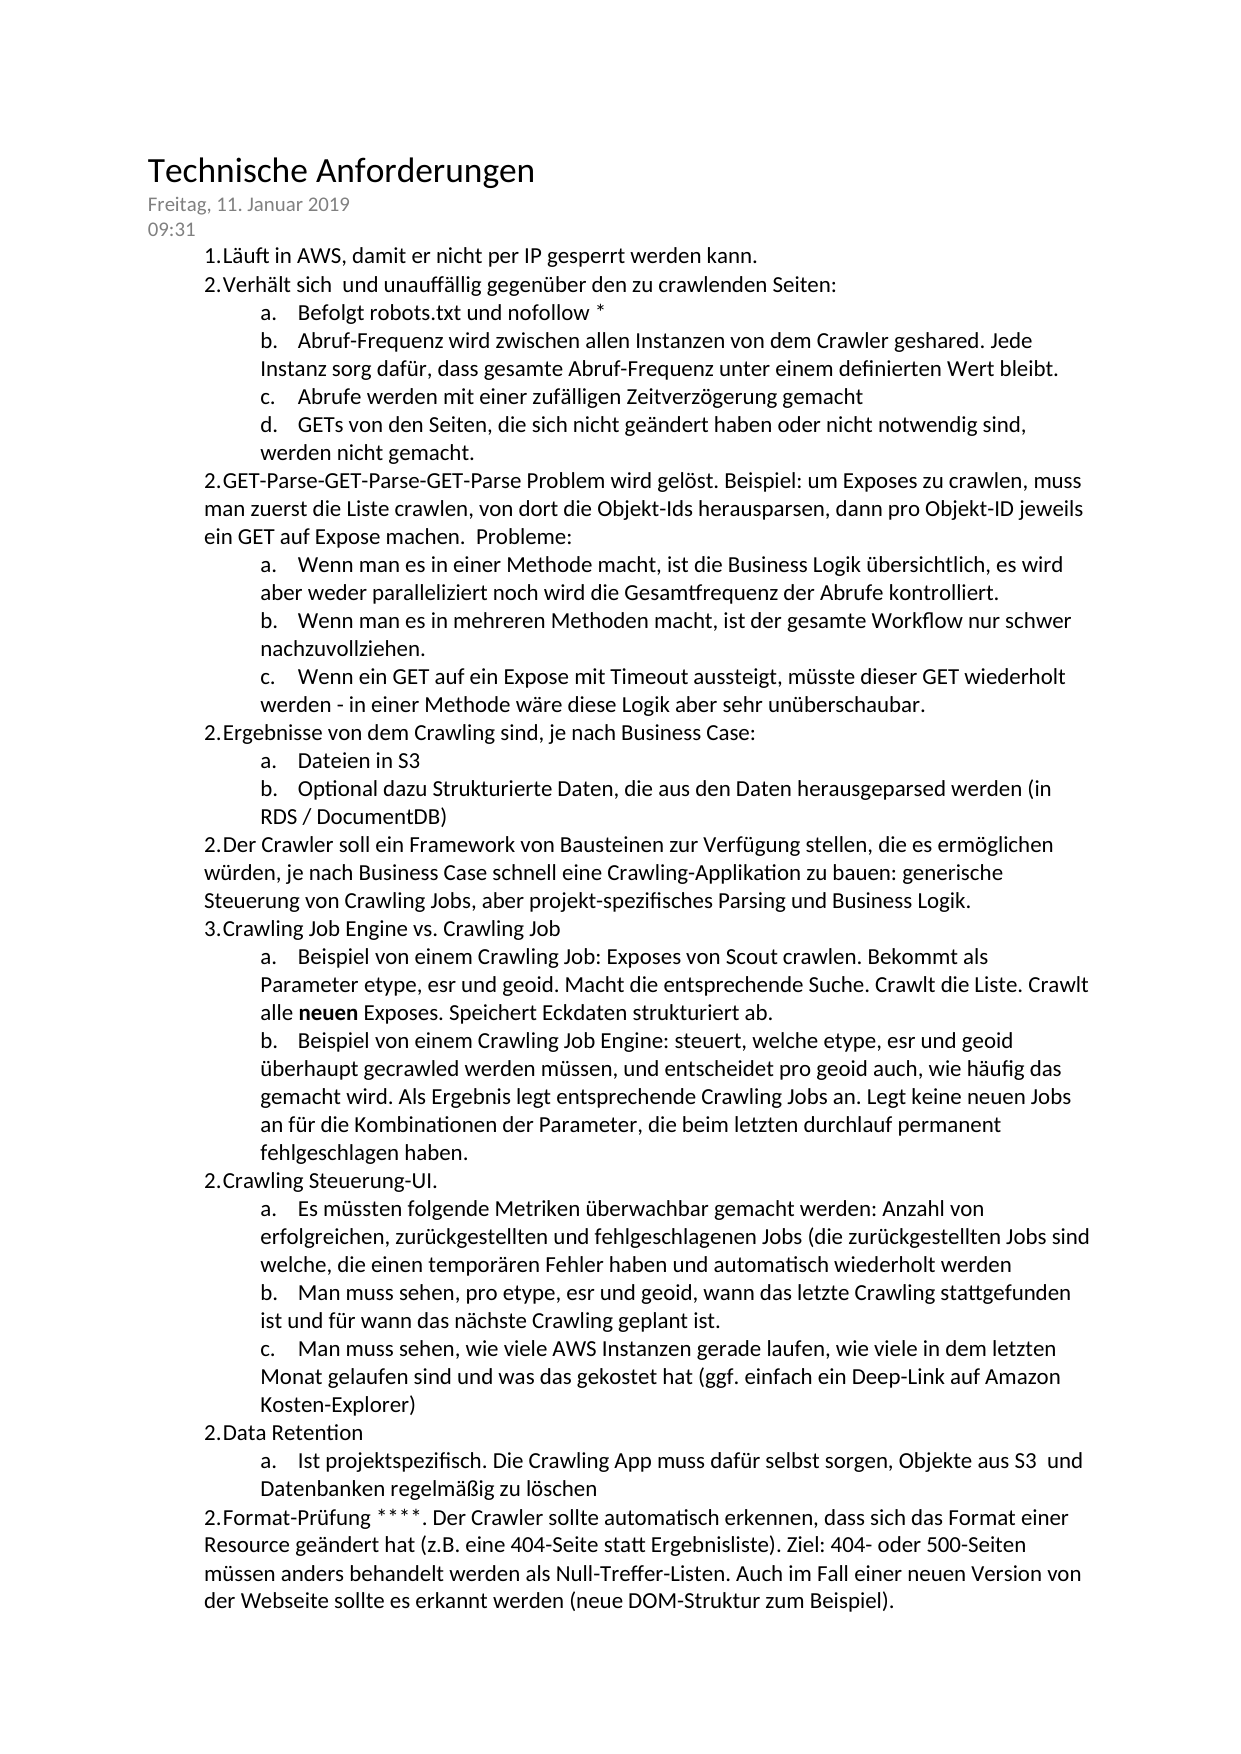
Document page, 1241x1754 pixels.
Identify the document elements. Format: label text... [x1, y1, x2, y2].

list Ist projektspezifisch. Die Crawling App muss dafür selbst sorgen, Objekte aus S3 und Datenbanken regelmäßig zu löschen [260, 1447, 1093, 1503]
list Verhält sich und unauffällig gegenüber den zu crawlenden Seiten: [204, 270, 1093, 298]
list Man muss sehen, wie viele AWS Instanzen gerade laufen, wie viele in dem letzten Monat gelaufen sind und was das gekostet hat (ggf. einfach ein Deep-Link auf Amazon Kosten-Explorer) [260, 1334, 1093, 1418]
list Läuft in AWS, damit er nicht per IP gesperrt werden kann. [204, 242, 1093, 270]
list Wenn ein GET auf ein Expose mit Timeout aussteigt, müsste dieser GET wiederholt werden - in einer Methode wäre diese Logik aber sehr unüberschaubar. [260, 662, 1093, 718]
list Beispiel von einem Crawling Job Engine: steuert, welche etype, esr und geoid überhaupt gecrawled werden müssen, und entscheidet pro geoid auch, wie häufig das gemacht wird. Als Ergebnis legt entsprechende Crawling Jobs an. Legt keine neuen Jobs an für die Kombinationen der Parameter, die beim letzten durchlauf permanent fehlgeschlagen haben. [260, 1026, 1093, 1166]
list Wenn man es in einer Methode macht, ist die Business Logik übersichtlich, es wird aber weder paralleliziert noch wird die Gesamtfrequenz der Abrufe kontrolliert. [260, 550, 1093, 606]
list Ergebnisse von dem Crawling sind, je nach Business Case: [204, 718, 1093, 746]
list Beispiel von einem Crawling Job: Exposes von Scout crawlen. Bekommt als Parameter etype, esr und geoid. Macht die entsprechende Suche. Crawlt die Liste. Crawlt alle neuen Exposes. Speichert Eckdaten strukturiert ab. [260, 942, 1093, 1026]
list Data Retention [204, 1418, 1093, 1447]
list Dateien in S3 [260, 746, 1093, 774]
list Abruf-Frequenz wird zwischen allen Instanzen von dem Crawler geshared. Jede Instanz sorg dafür, dass gesamte Abruf-Frequenz unter einem definierten Wert bleibt. [260, 326, 1093, 382]
list Crawling Job Engine vs. Crawling Job [204, 914, 1093, 942]
list Man muss sehen, pro etype, esr und geoid, wann das letzte Crawling stattgefunden ist und für wann das nächste Crawling geplant ist. [260, 1278, 1093, 1334]
list Es müssten folgende Metriken überwachbar gemacht werden: Anzahl von erfolgreichen, zurückgestellten und fehlgeschlagenen Jobs (die zurückgestellten Jobs sind welche, die einen temporären Fehler haben und automatisch wiederholt werden [260, 1194, 1093, 1278]
list Format-Prüfung ****. Der Crawler sollte automatisch erkennen, dass sich das Format einer Resource geändert hat (z.B. eine 404-Seite statt Ergebnisliste). Ziel: 404- oder 500-Seiten müssen anders behandelt werden als Null-Treffer-Listen. Auch im Fall einer neuen Version von der Webseite sollte es erkannt werden (neue DOM-Struktur zum Beispiel). [204, 1503, 1093, 1615]
text Freitag, 11. Januar 2019 [148, 191, 1093, 216]
list GET-Parse-GET-Parse-GET-Parse Problem wird gelöst. Beispiel: um Exposes zu crawlen, muss man zuerst die Liste crawlen, von dort die Objekt-Ids herausparsen, dann pro Objekt-ID jeweils ein GET auf Expose machen. Probleme: [204, 466, 1093, 550]
list Optional dazu Strukturierte Daten, die aus den Daten herausgeparsed werden (in RDS / DocumentDB) [260, 774, 1093, 830]
list Crawling Steuerung-UI. [204, 1166, 1093, 1194]
list GETs von den Seiten, die sich nicht geändert haben oder nicht notwendig sind, werden nicht gemacht. [260, 410, 1093, 466]
list Abrufe werden mit einer zufälligen Zeitverzögerung gemacht [260, 382, 1093, 410]
text Technische Anforderungen [148, 148, 1093, 191]
text 09:31 [148, 216, 1093, 242]
list Der Crawler soll ein Framework von Bausteinen zur Verfügung stellen, die es ermöglichen würden, je nach Business Case schnell eine Crawling-Applikation zu bauen: generische Steuerung von Crawling Jobs, aber projekt-spezifisches Parsing und Business Logik. [204, 830, 1093, 914]
list Wenn man es in mehreren Methoden macht, ist der gesamte Workflow nur schwer nachzuvollziehen. [260, 606, 1093, 662]
list Befolgt robots.txt und nofollow * [260, 298, 1093, 326]
